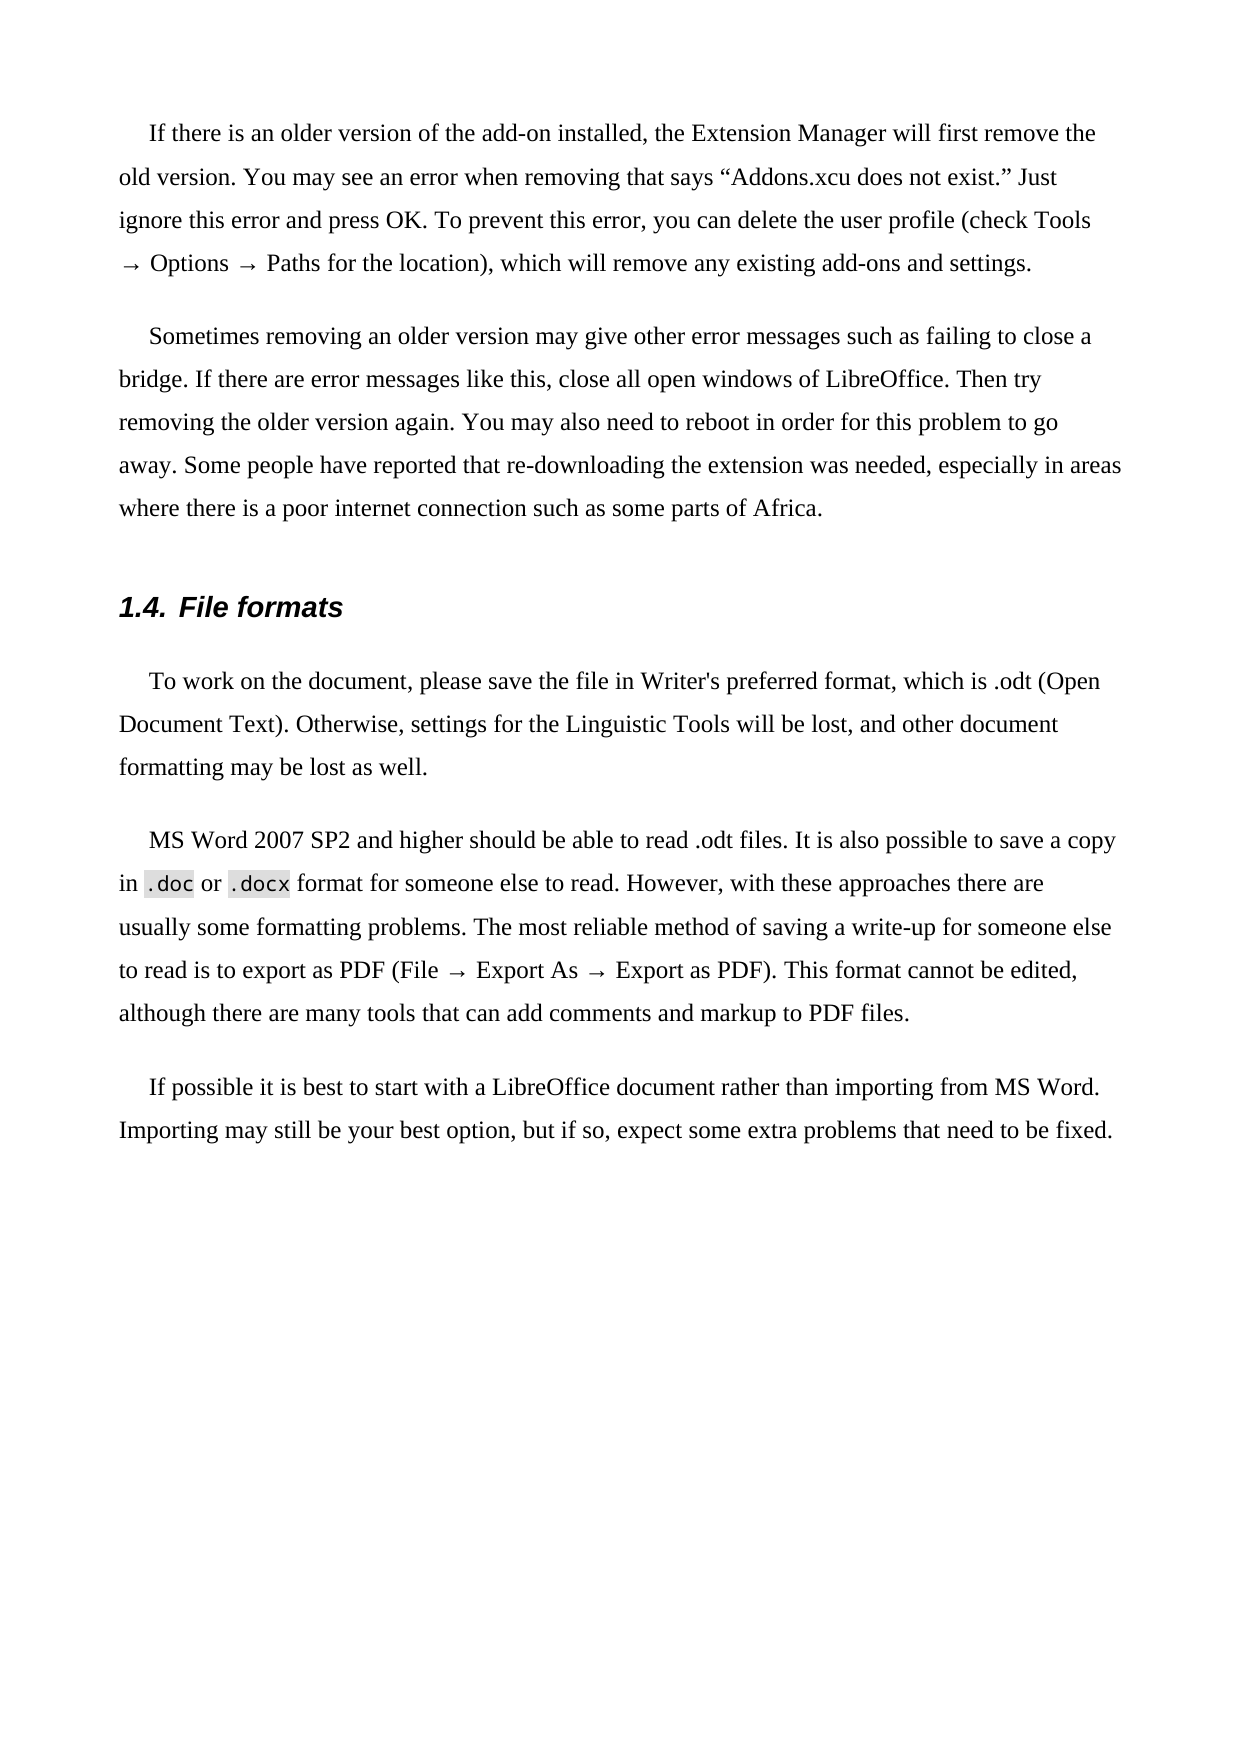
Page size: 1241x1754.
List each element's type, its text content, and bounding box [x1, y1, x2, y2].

text If there is an older version of the add-on installed, the Extension Manager will first remove the old version. You may see an error when removing that says “Addons.xcu does not exist.” Just ignore this error and press OK. To prevent this error, you can delete the user profile (check Tools → Options → Paths for the location), which will remove any existing add-ons and settings. [118, 118, 1122, 277]
subtitle File formats [118, 590, 1122, 624]
text MS Word 2007 SP2 and higher should be able to read .odt files. It is also possible to save a copy in .doc or .docx format for someone else to read. However, with these approaches there are usually some formatting problems. The most reliable method of saving a write-up for someone else to read is to export as PDF (File → Export As → Export as PDF). This format cannot be edited, although there are many tools that can add comments and markup to PDF files. [118, 825, 1122, 1027]
text Sometimes removing an older version may give other error messages such as failing to close a bridge. If there are error messages like this, close all open windows of LibreOffice. Then try removing the older version again. You may also need to reboot in order for this problem to go away. Some people have reported that re-downloading the extension was needed, especially in areas where there is a poor internet connection such as some parts of Africa. [118, 321, 1122, 522]
text To work on the document, please save the file in Writer's preferred format, which is .odt (Open Document Text). Otherwise, settings for the Linguistic Tools will be lost, and other document formatting may be lost as well. [118, 666, 1122, 781]
text If possible it is best to start with a LibreOffice document rather than importing from MS Word. Importing may still be your best option, but if so, expect some extra problems that need to be fixed. [118, 1072, 1122, 1143]
